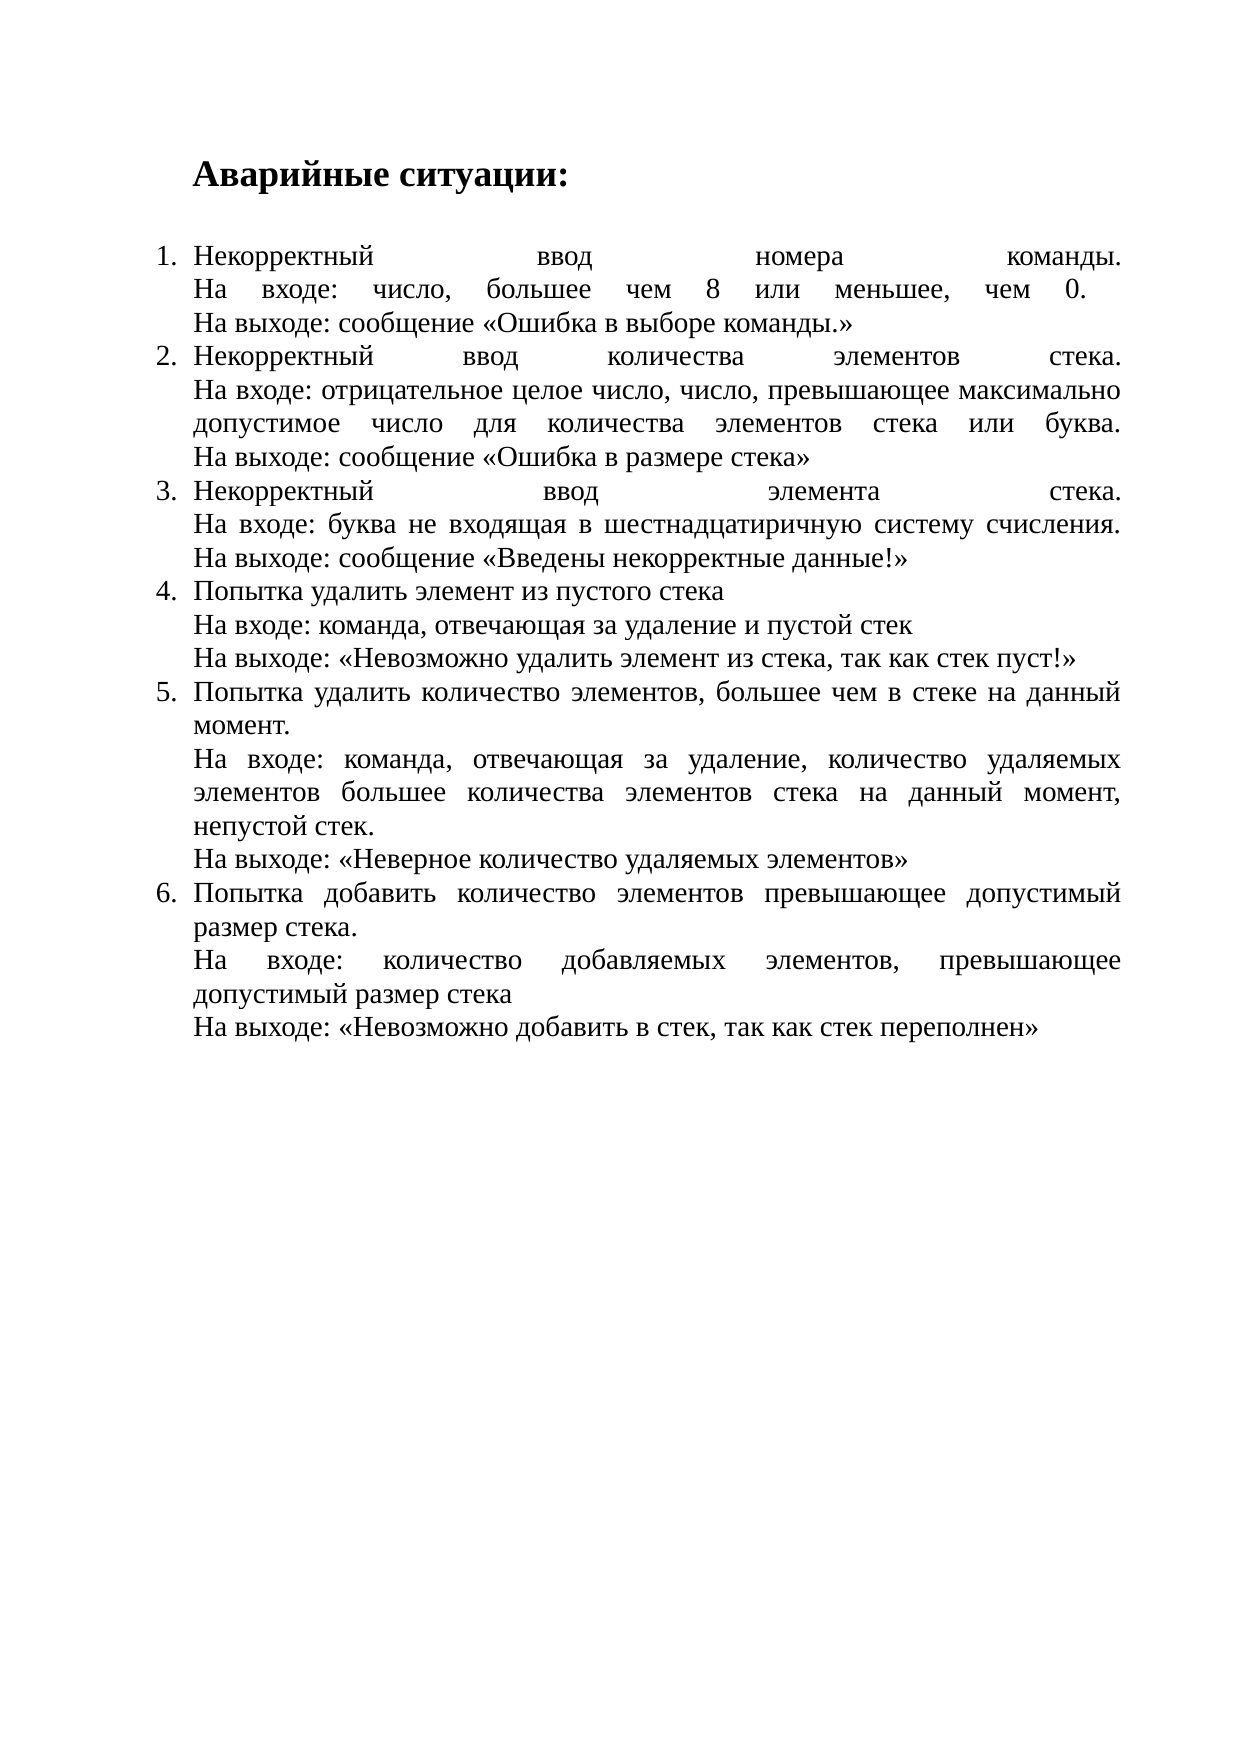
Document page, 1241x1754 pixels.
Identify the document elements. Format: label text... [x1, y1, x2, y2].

list Попытка добавить количество элементов превышающее допустимый размер стека. [156, 875, 1122, 942]
list Некорректный ввод элемента стека. На входе: буква не входящая в шестнадцатиричную систему счисления. На выходе: сообщение «Введены некорректные данные!» [156, 473, 1122, 573]
list На выходе: «Неверное количество удаляемых элементов» [156, 842, 1122, 875]
list На входе: команда, отвечающая за удаление и пустой стек [156, 607, 1122, 640]
list На входе: команда, отвечающая за удаление, количество удаляемых элементов большее количества элементов стека на данный момент, непустой стек. [156, 741, 1122, 842]
list На выходе: «Невозможно добавить в стек, так как стек переполнен» [156, 1009, 1122, 1043]
list На входе: количество добавляемых элементов, превышающее допустимый размер стека [156, 942, 1122, 1009]
list Некорректный ввод количества элементов стека. На входе: отрицательное целое число, число, превышающее максимально допустимое число для количества элементов стека или буква. На выходе: сообщение «Ошибка в размере стека» [156, 338, 1122, 473]
list Попытка удалить элемент из пустого стека [156, 573, 1122, 607]
text Аварийные ситуации: [118, 152, 1122, 195]
list Некорректный ввод номера команды. На входе: число, большее чем 8 или меньшее, чем 0. На выходе: сообщение «Ошибка в выборе команды.» [156, 238, 1122, 338]
list На выходе: «Невозможно удалить элемент из стека, так как стек пуст!» [156, 640, 1122, 674]
list Попытка удалить количество элементов, большее чем в стеке на данный момент. [156, 674, 1122, 741]
